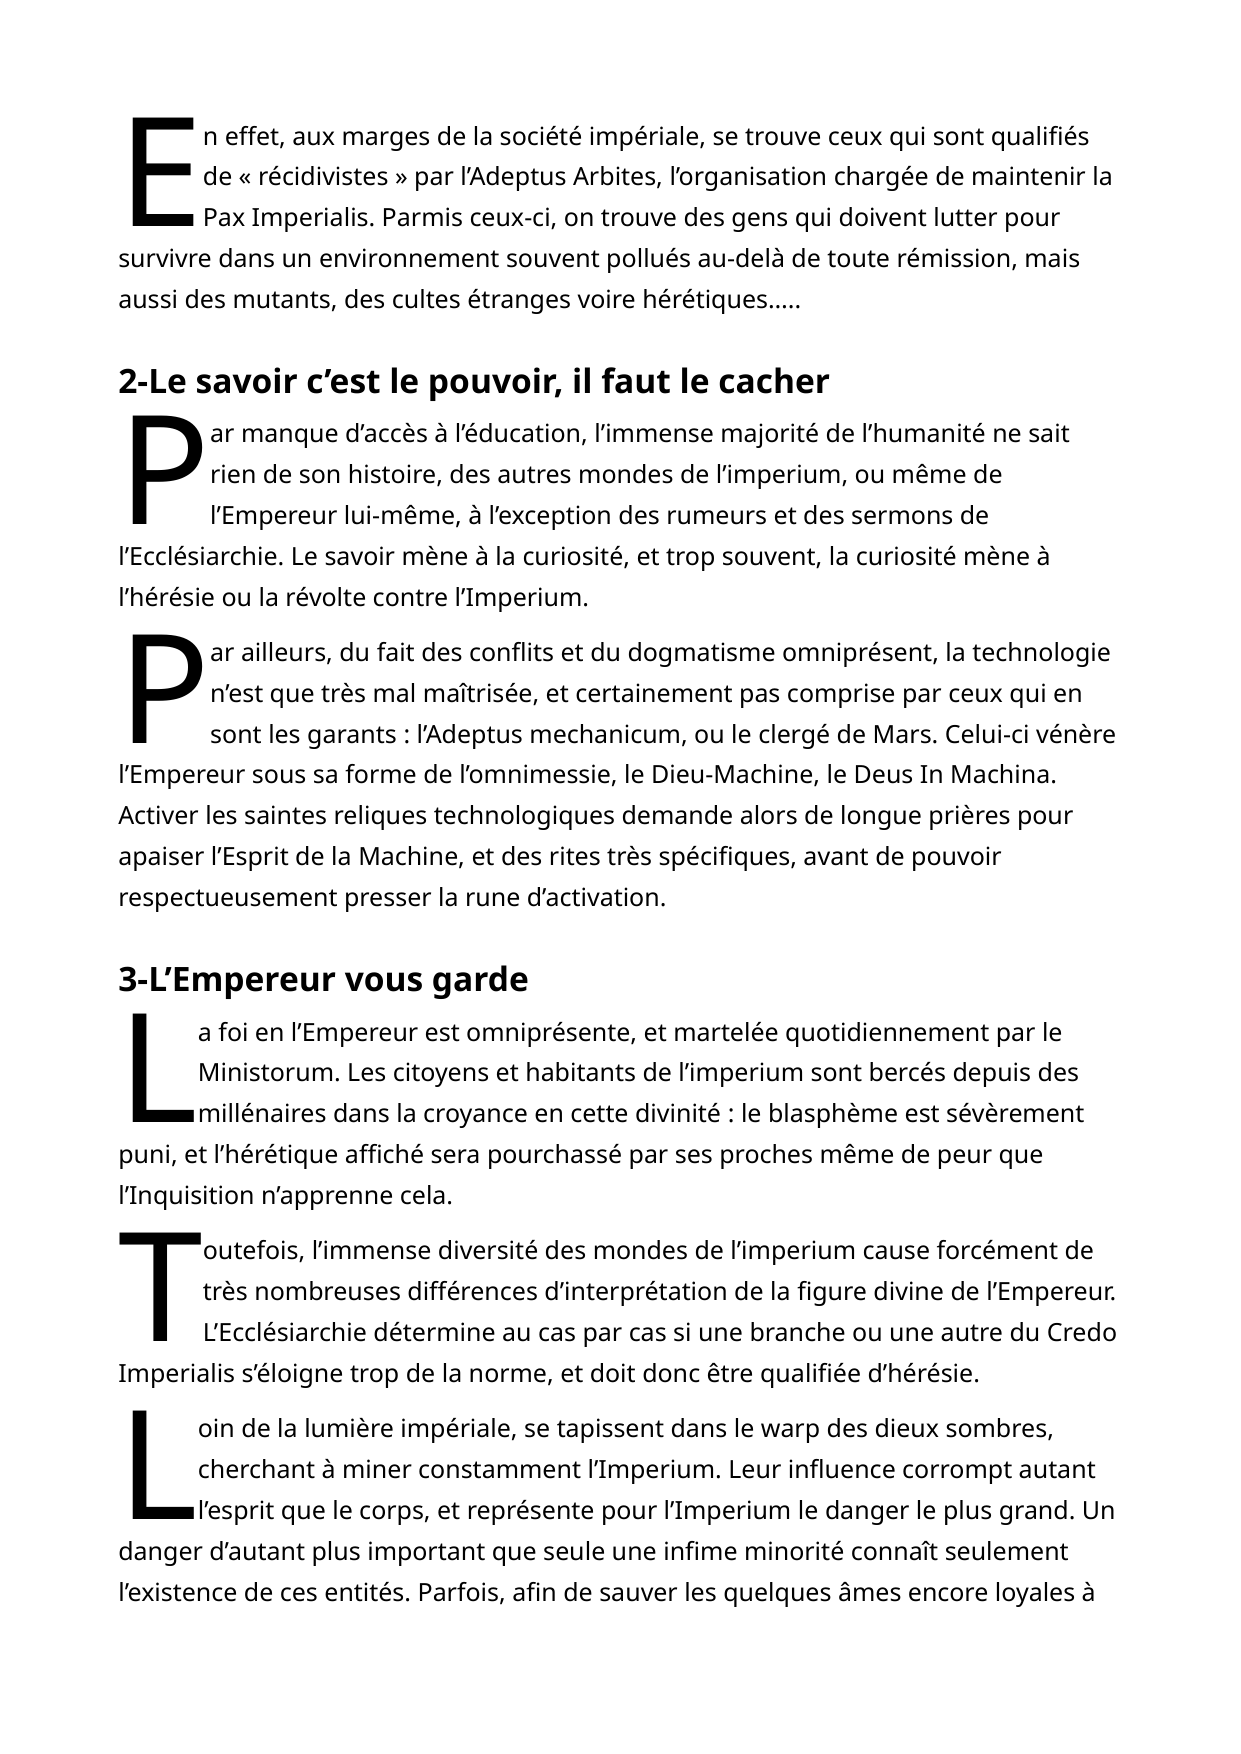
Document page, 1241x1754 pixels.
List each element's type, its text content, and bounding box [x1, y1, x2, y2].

text La foi en l’Empereur est omniprésente, et martelée quotidiennement par le Ministorum. Les citoyens et habitants de l’imperium sont bercés depuis des millénaires dans la croyance en cette divinité : le blasphème est sévèrement puni, et l’hérétique affiché sera pourchassé par ses proches même de peur que l’Inquisition n’apprenne cela. [118, 1014, 1122, 1212]
text Par ailleurs, du fait des conflits et du dogmatisme omniprésent, la technologie n’est que très mal maîtrisée, et certainement pas comprise par ceux qui en sont les garants : l’Adeptus mechanicum, ou le clergé de Mars. Celui-ci vénère l’Empereur sous sa forme de l’omnimessie, le Dieu-Machine, le Deus In Machina. Activer les saintes reliques technologiques demande alors de longue prières pour apaiser l’Esprit de la Machine, et des rites très spécifiques, avant de pouvoir respectueusement presser la rune d’activation. [118, 635, 1122, 914]
subtitle 3-L’Empereur vous garde [118, 956, 1122, 1002]
text En effet, aux marges de la société impériale, se trouve ceux qui sont qualifiés de « récidivistes » par l’Adeptus Arbites, l’organisation chargée de maintenir la Pax Imperialis. Parmis ceux-ci, on trouve des gens qui doivent lutter pour survivre dans un environnement souvent pollués au-delà de toute rémission, mais aussi des mutants, des cultes étranges voire hérétiques….. [118, 118, 1122, 316]
text Loin de la lumière impériale, se tapissent dans le warp des dieux sombres, cherchant à miner constamment l’Imperium. Leur influence corrompt autant l’esprit que le corps, et représente pour l’Imperium le danger le plus grand. Un danger d’autant plus important que seule une infime minorité connaît seulement l’existence de ces entités. Parfois, afin de sauver les quelques âmes encore loyales à [118, 1411, 1122, 1608]
text Toutefois, l’immense diversité des mondes de l’imperium cause forcément de très nombreuses différences d’interprétation de la figure divine de l’Empereur. L’Ecclésiarchie détermine au cas par cas si une branche ou une autre du Credo Imperialis s’éloigne trop de la norme, et doit donc être qualifiée d’hérésie. [118, 1233, 1122, 1389]
subtitle 2-Le savoir c’est le pouvoir, il faut le cacher [118, 358, 1122, 403]
text Par manque d’accès à l’éducation, l’immense majorité de l’humanité ne sait rien de son histoire, des autres mondes de l’imperium, ou même de l’Empereur lui-même, à l’exception des rumeurs et des sermons de l’Ecclésiarchie. Le savoir mène à la curiosité, et trop souvent, la curiosité mène à l’hérésie ou la révolte contre l’Imperium. [118, 416, 1122, 613]
